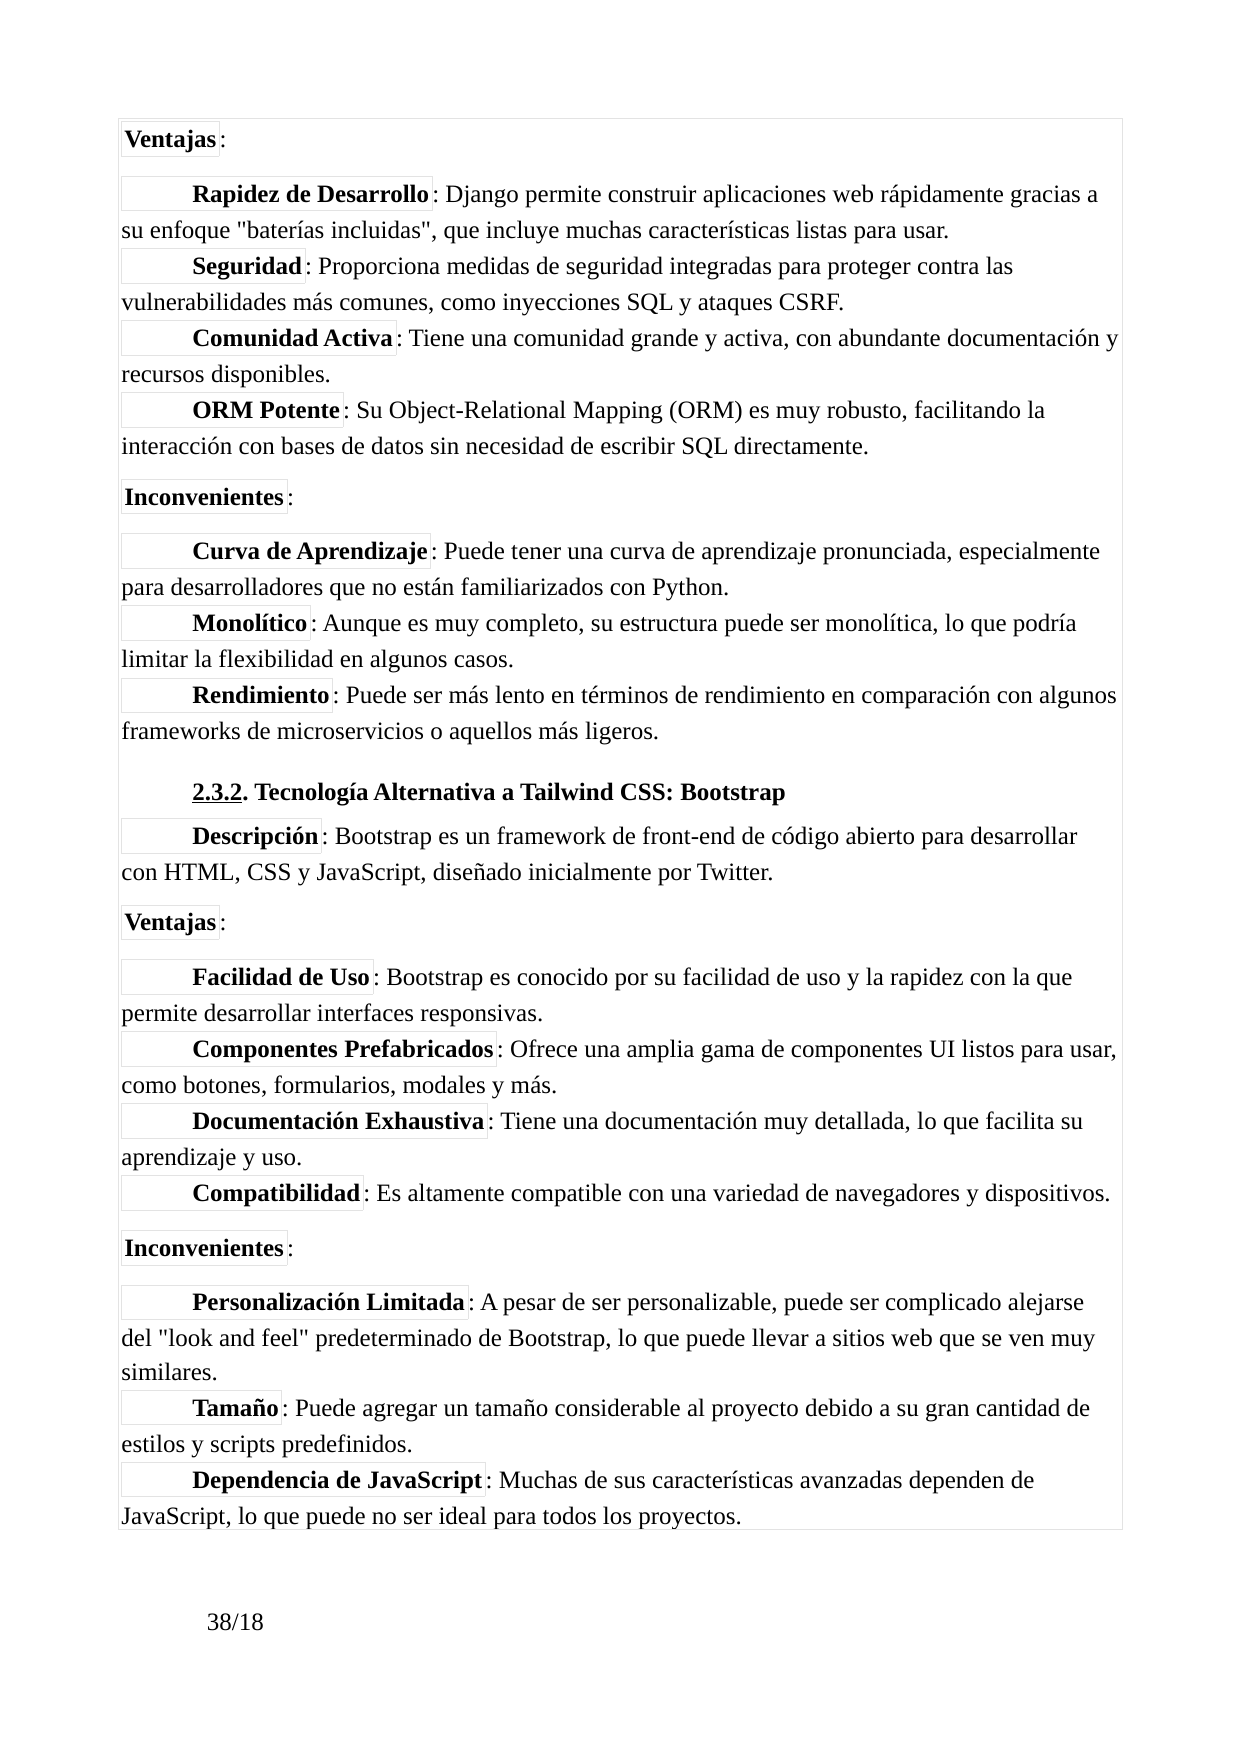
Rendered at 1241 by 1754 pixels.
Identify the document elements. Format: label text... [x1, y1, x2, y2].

text Personalización Limitada: A pesar de ser personalizable, puede ser complicado alejarse del "look and feel" predeterminado de Bootstrap, lo que puede llevar a sitios web que se ven muy similares. [119, 1281, 1122, 1385]
text Compatibilidad: Es altamente compatible con una variedad de navegadores y dispositivos. [119, 1172, 1122, 1210]
text Facilidad de Uso: Bootstrap es conocido por su facilidad de uso y la rapidez con la que permite desarrollar interfaces responsivas. [119, 956, 1122, 1027]
subtitle 2.3.2. Tecnología Alternativa a Tailwind CSS: Bootstrap [119, 773, 1122, 805]
text Seguridad: Proporciona medidas de seguridad integradas para proteger contra las vulnerabilidades más comunes, como inyecciones SQL y ataques CSRF. [119, 245, 1122, 316]
text Inconvenientes: [119, 1227, 1122, 1265]
text Curva de Aprendizaje: Puede tener una curva de aprendizaje pronunciada, especialmente para desarrolladores que no están familiarizados con Python. [119, 530, 1122, 601]
text Rendimiento: Puede ser más lento en términos de rendimiento en comparación con algunos frameworks de microservicios o aquellos más ligeros. [119, 674, 1122, 745]
text Ventajas: [119, 119, 1122, 156]
text ORM Potente: Su Object-Relational Mapping (ORM) es muy robusto, facilitando la interacción con bases de datos sin necesidad de escribir SQL directamente. [119, 389, 1122, 460]
text Descripción: Bootstrap es un framework de front-end de código abierto para desarrollar con HTML, CSS y JavaScript, diseñado inicialmente por Twitter. [119, 815, 1122, 886]
text Rapidez de Desarrollo: Django permite construir aplicaciones web rápidamente gracias a su enfoque "baterías incluidas", que incluye muchas características listas para usar. [119, 173, 1122, 243]
text Inconvenientes: [119, 476, 1122, 513]
text Componentes Prefabricados: Ofrece una amplia gama de componentes UI listos para usar, como botones, formularios, modales y más. [119, 1028, 1122, 1099]
text Dependencia de JavaScript: Muchas de sus características avanzadas dependen de JavaScript, lo que puede no ser ideal para todos los proyectos. [119, 1459, 1122, 1529]
text Ventajas: [119, 901, 1122, 939]
text Documentación Exhaustiva: Tiene una documentación muy detallada, lo que facilita su aprendizaje y uso. [119, 1100, 1122, 1171]
text Tamaño: Puede agregar un tamaño considerable al proyecto debido a su gran cantidad de estilos y scripts predefinidos. [119, 1387, 1122, 1457]
text Comunidad Activa: Tiene una comunidad grande y activa, con abundante documentación y recursos disponibles. [119, 317, 1122, 388]
text Monolítico: Aunque es muy completo, su estructura puede ser monolítica, lo que podría limitar la flexibilidad en algunos casos. [119, 602, 1122, 673]
